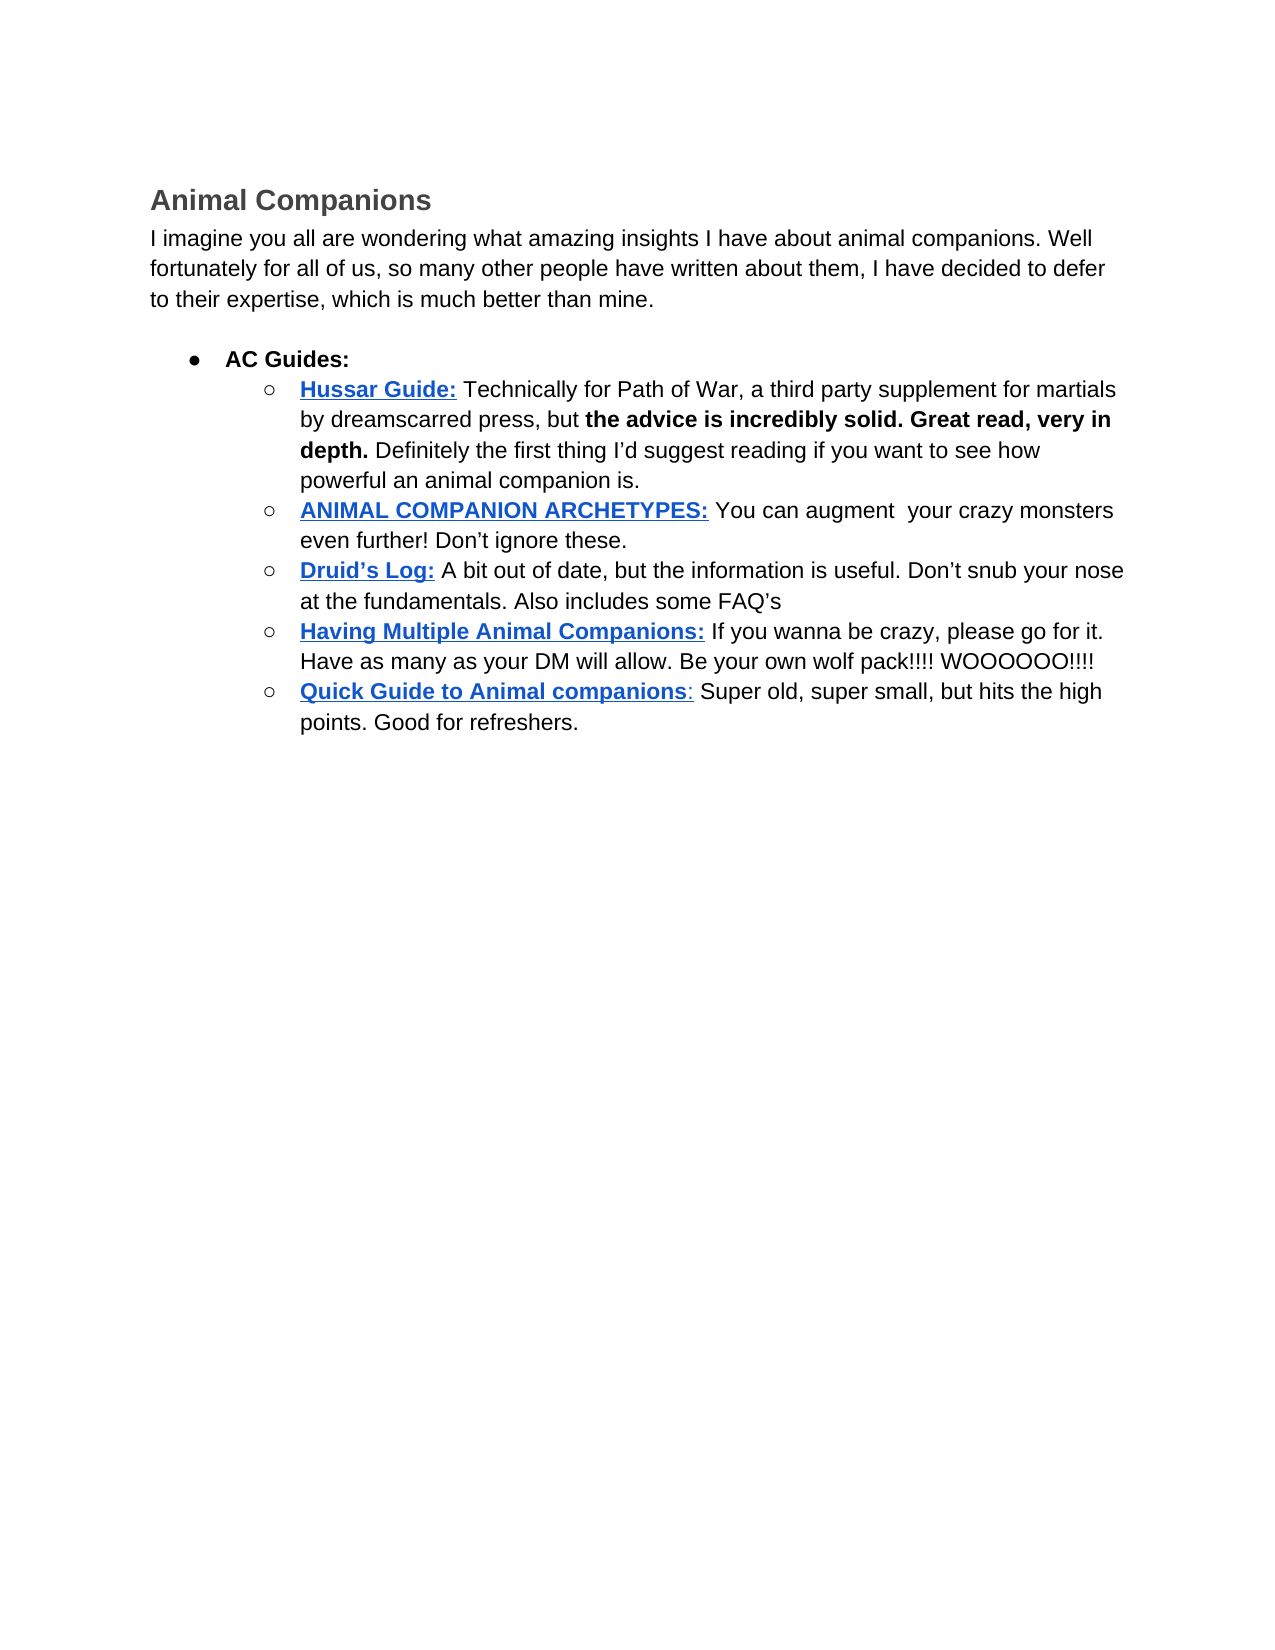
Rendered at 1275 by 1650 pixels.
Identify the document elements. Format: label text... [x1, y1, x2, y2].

list ANIMAL COMPANION ARCHETYPES: You can augment your crazy monsters even further! Don’t ignore these. [262, 497, 1125, 554]
list Quick Guide to Animal companions: Super old, super small, but hits the high points. Good for refreshers. [262, 678, 1125, 735]
list Having Multiple Animal Companions: If you wanna be crazy, please go for it. Have as many as your DM will allow. Be your own wolf pack!!!! WOOOOOO!!!! [262, 618, 1125, 674]
text I imagine you all are wondering what amazing insights I have about animal companions. Well fortunately for all of us, so many other people have written about them, I have decided to defer to their expertise, which is much better than mine. [150, 225, 1125, 312]
subtitle Animal Companions [150, 183, 1125, 217]
list AC Guides: [187, 346, 1125, 372]
list Hussar Guide: Technically for Path of War, a third party supplement for martials by dreamscarred press, but the advice is incredibly solid. Great read, very in depth. Definitely the first thing I’d suggest reading if you want to see how powerful an animal companion is. [262, 376, 1125, 493]
list Druid’s Log: A bit out of date, but the information is useful. Don’t snub your nose at the fundamentals. Also includes some FAQ’s [262, 557, 1125, 614]
